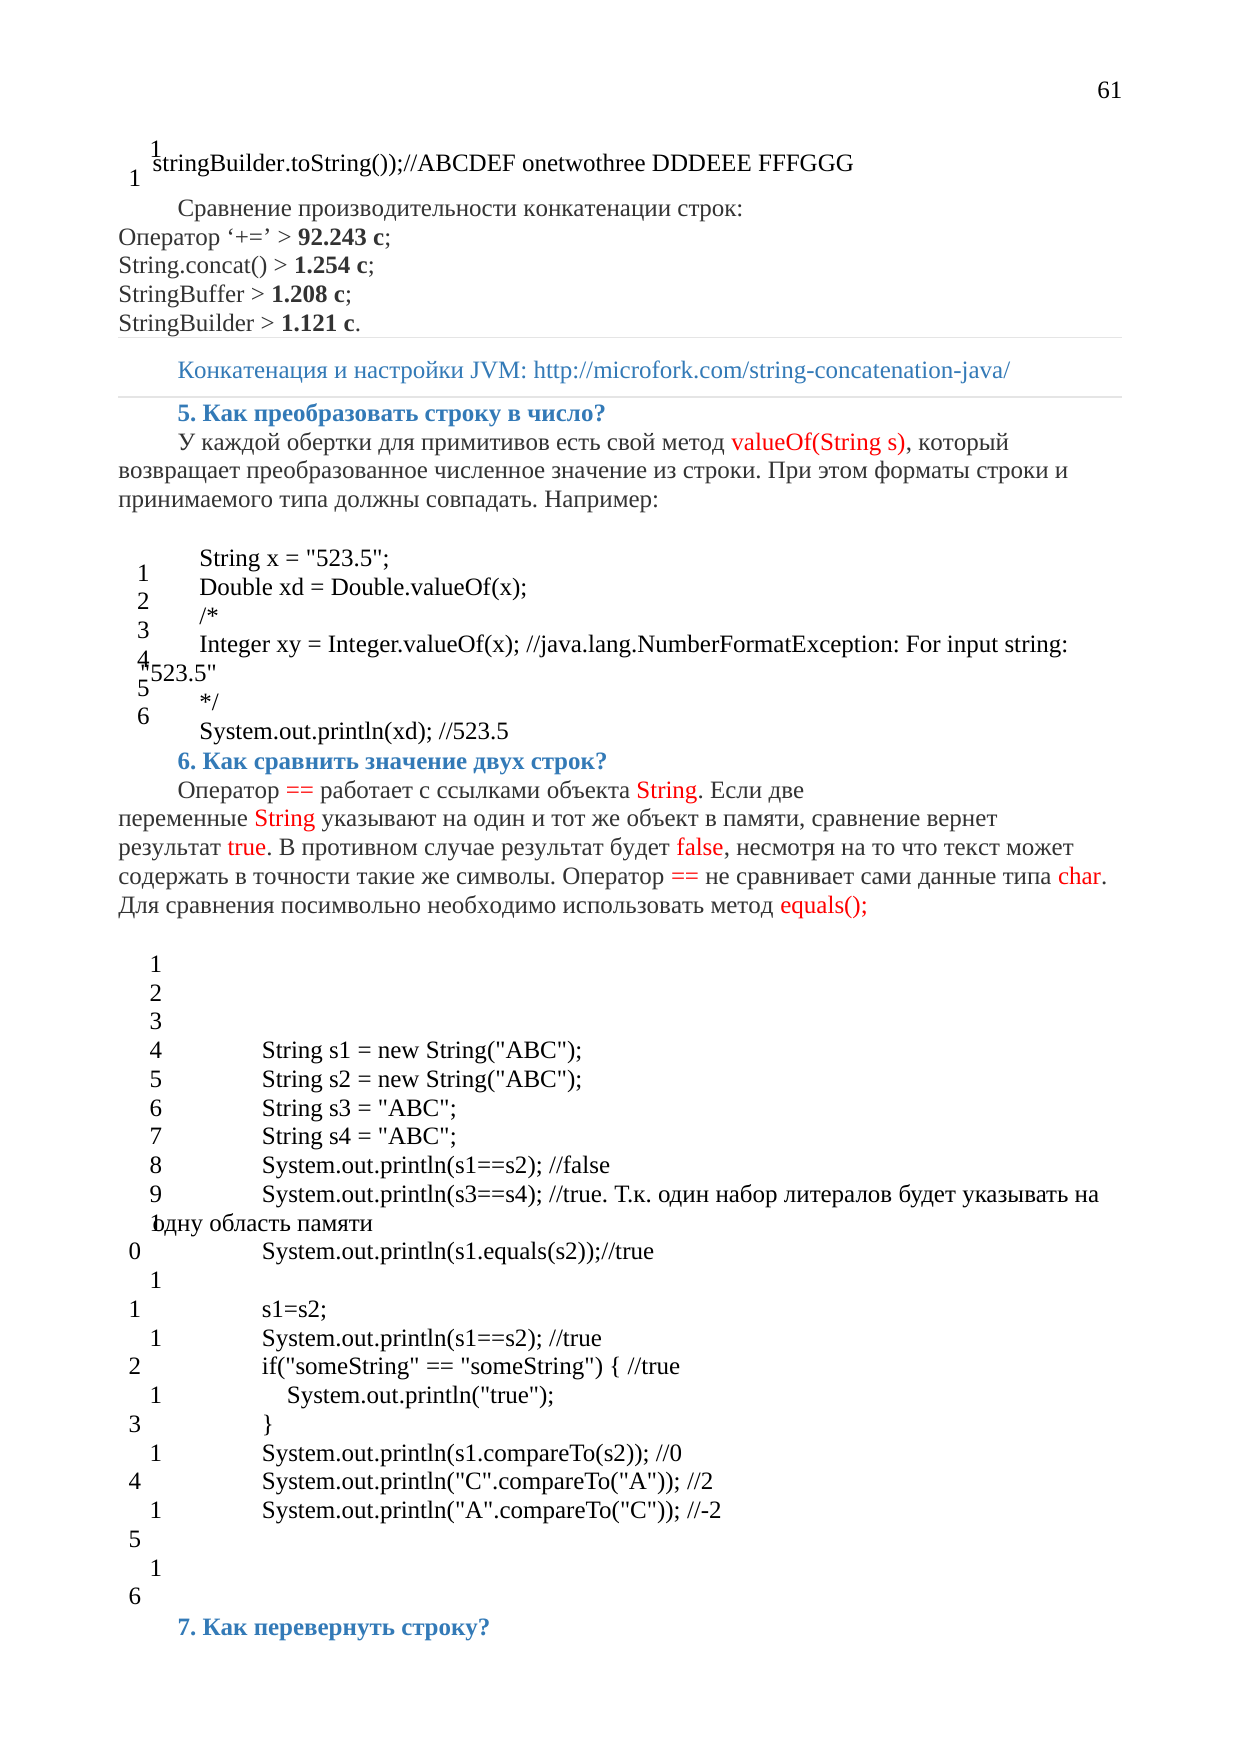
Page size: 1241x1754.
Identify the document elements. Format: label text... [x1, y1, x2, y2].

subtitle 5. Как преобразовать строку в число? [118, 398, 1122, 427]
subtitle 7. Как перевернуть строку? [118, 1612, 1122, 1640]
table_header 1 2 3 4 5 6 7 8 9 10 11 12 13 14 15 16 [118, 947, 151, 1612]
table_header String x = "523.5"; Double xd = Double.valueOf(x); /* Integer xy = Integer.valueOf(x); //java.lang.NumberFormatException: For input string: "523.5" */ System.out.println(xd); //523.5 [139, 542, 1131, 746]
subtitle 6. Как сравнить значение двух строк? [118, 746, 1122, 775]
text Оператор == работает с ссылками объекта String. Если две переменные String указывают на один и тот же объект в памяти, сравнение вернет результат true. В противном случае результат будет false, несмотря на то что текст может содержать в точности такие же символы. Оператор == не сравнивает сами данные типа char. Для сравнения посимвольно необходимо использовать метод equals(); [118, 775, 1122, 918]
table_header 1 2 3 4 5 6 [118, 542, 138, 746]
table_header String s1 = new String("ABC"); String s2 = new String("ABC"); String s3 = "ABC"; String s4 = "ABC"; System.out.println(s1==s2); //false System.out.println(s3==s4); //true. Т.к. один набор литералов будет указывать на одну область памяти System.out.println(s1.equals(s2));//true s1=s2; System.out.println(s1==s2); //true if("someString" == "someString") { //true System.out.println("true"); } System.out.println(s1.compareTo(s2)); //0 System.out.println("C".compareTo("A")); //2 System.out.println("A".compareTo("C")); //-2 [151, 947, 1131, 1612]
text Сравнение производительности конкатенации строк: Оператор ‘+=’ > 92.243 с; String.concat() > 1.254 с; StringBuffer > 1.208 с; StringBuilder > 1.121 с. [118, 193, 1122, 337]
table_header StringBuffer stringBuffer = new StringBuffer(); StringBuilder stringBuilder = new StringBuilder(); String str = "ABC"; str += "DEF"; String str2 = "one".concat("two").concat("three"); stringBuffer.append("DDD").append("EEE"); stringBuilder.append("FFF").append("GGG"); System.out.println(str + " " +str2 + " " + stringBuffer.toString() + " " + stringBuilder.toString());//ABCDEF onetwothree DDDEEE FFFGGG [151, 133, 1131, 193]
text У каждой обертки для примитивов есть свой метод valueOf(String s), который возвращает преобразованное численное значение из строки. При этом форматы строки и принимаемого типа должны совпадать. Например: [118, 427, 1122, 513]
table_header 1 2 3 4 5 6 7 8 9 10 11 [118, 133, 151, 193]
subtitle Конкатенация и настройки JVM: http://microfork.com/string-concatenation-java/ [118, 338, 1122, 396]
